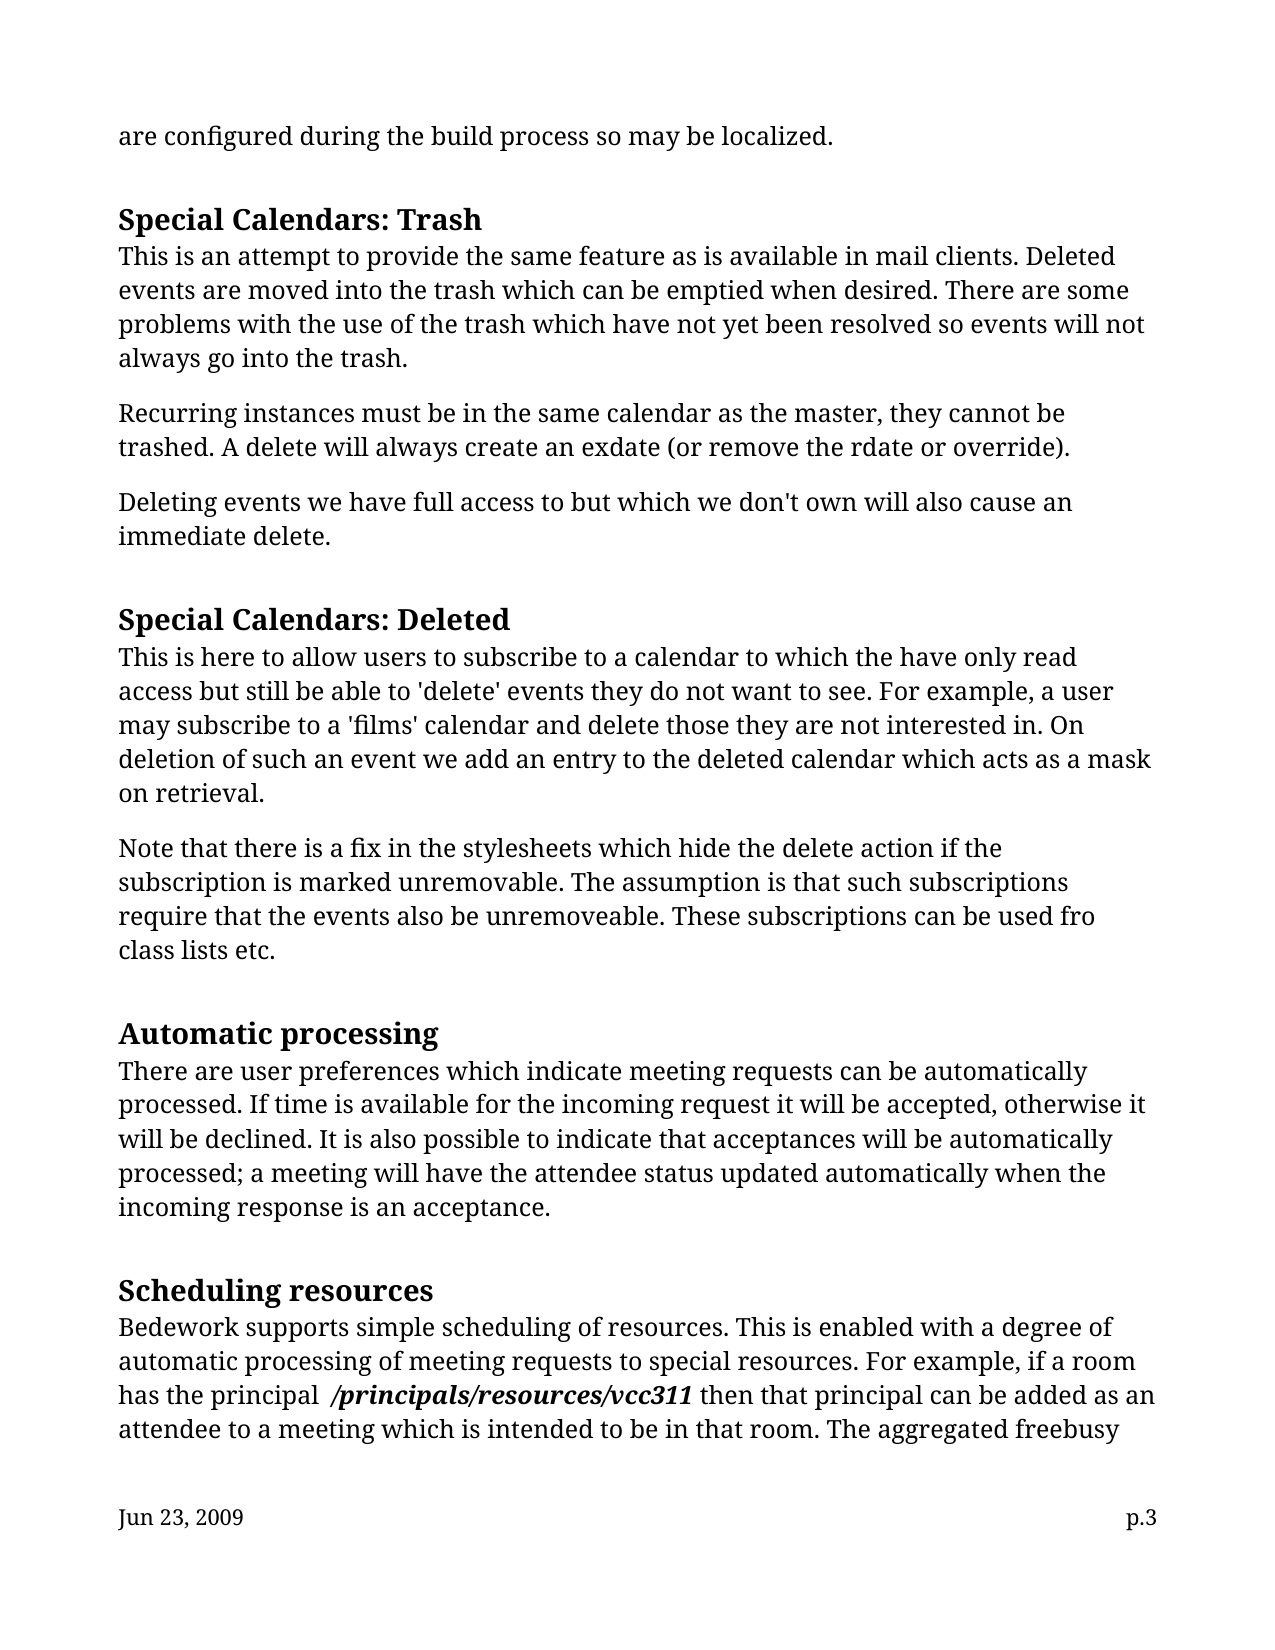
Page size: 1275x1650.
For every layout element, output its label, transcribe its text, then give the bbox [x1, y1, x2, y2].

text are configured during the build process so may be localized. [118, 118, 1157, 152]
text Deleting events we have full access to but which we don't own will also cause an immediate delete. [118, 485, 1157, 553]
subtitle Special Calendars: Deleted [118, 599, 1157, 639]
text Recurring instances must be in the same calendar as the master, they cannot be trashed. A delete will always create an exdate (or remove the rdate or override). [118, 396, 1157, 464]
subtitle Scheduling resources [118, 1270, 1157, 1310]
text This is an attempt to provide the same feature as is available in mail clients. Deleted events are moved into the trash which can be emptied when desired. There are some problems with the use of the trash which have not yet been resolved so events will not always go into the trash. [118, 238, 1157, 375]
subtitle Special Calendars: Trash [118, 199, 1157, 238]
text Bedework supports simple scheduling of resources. This is enabled with a degree of automatic processing of meeting requests to special resources. For example, if a room has the principal /principals/resources/vcc311 then that principal can be added as an attendee to a meeting which is intended to be in that room. The aggregated freebusy [118, 1310, 1157, 1446]
text There are user preferences which indicate meeting requests can be automatically processed. If time is available for the incoming request it will be accepted, otherwise it will be declined. It is also possible to indicate that acceptances will be automatically processed; a meeting will have the attendee status updated automatically when the incoming response is an acceptance. [118, 1053, 1157, 1223]
subtitle Automatic processing [118, 1013, 1157, 1053]
text Note that there is a fix in the stylesheets which hide the delete action if the subscription is marked unremovable. The assumption is that such subscriptions require that the events also be unremoveable. These subscriptions can be used fro class lists etc. [118, 831, 1157, 967]
text This is here to allow users to subscribe to a calendar to which the have only read access but still be able to 'delete' events they do not want to see. For example, a user may subscribe to a 'films' calendar and delete those they are not interested in. On deletion of such an event we add an entry to the deleted calendar which acts as a mask on retrieval. [118, 639, 1157, 809]
